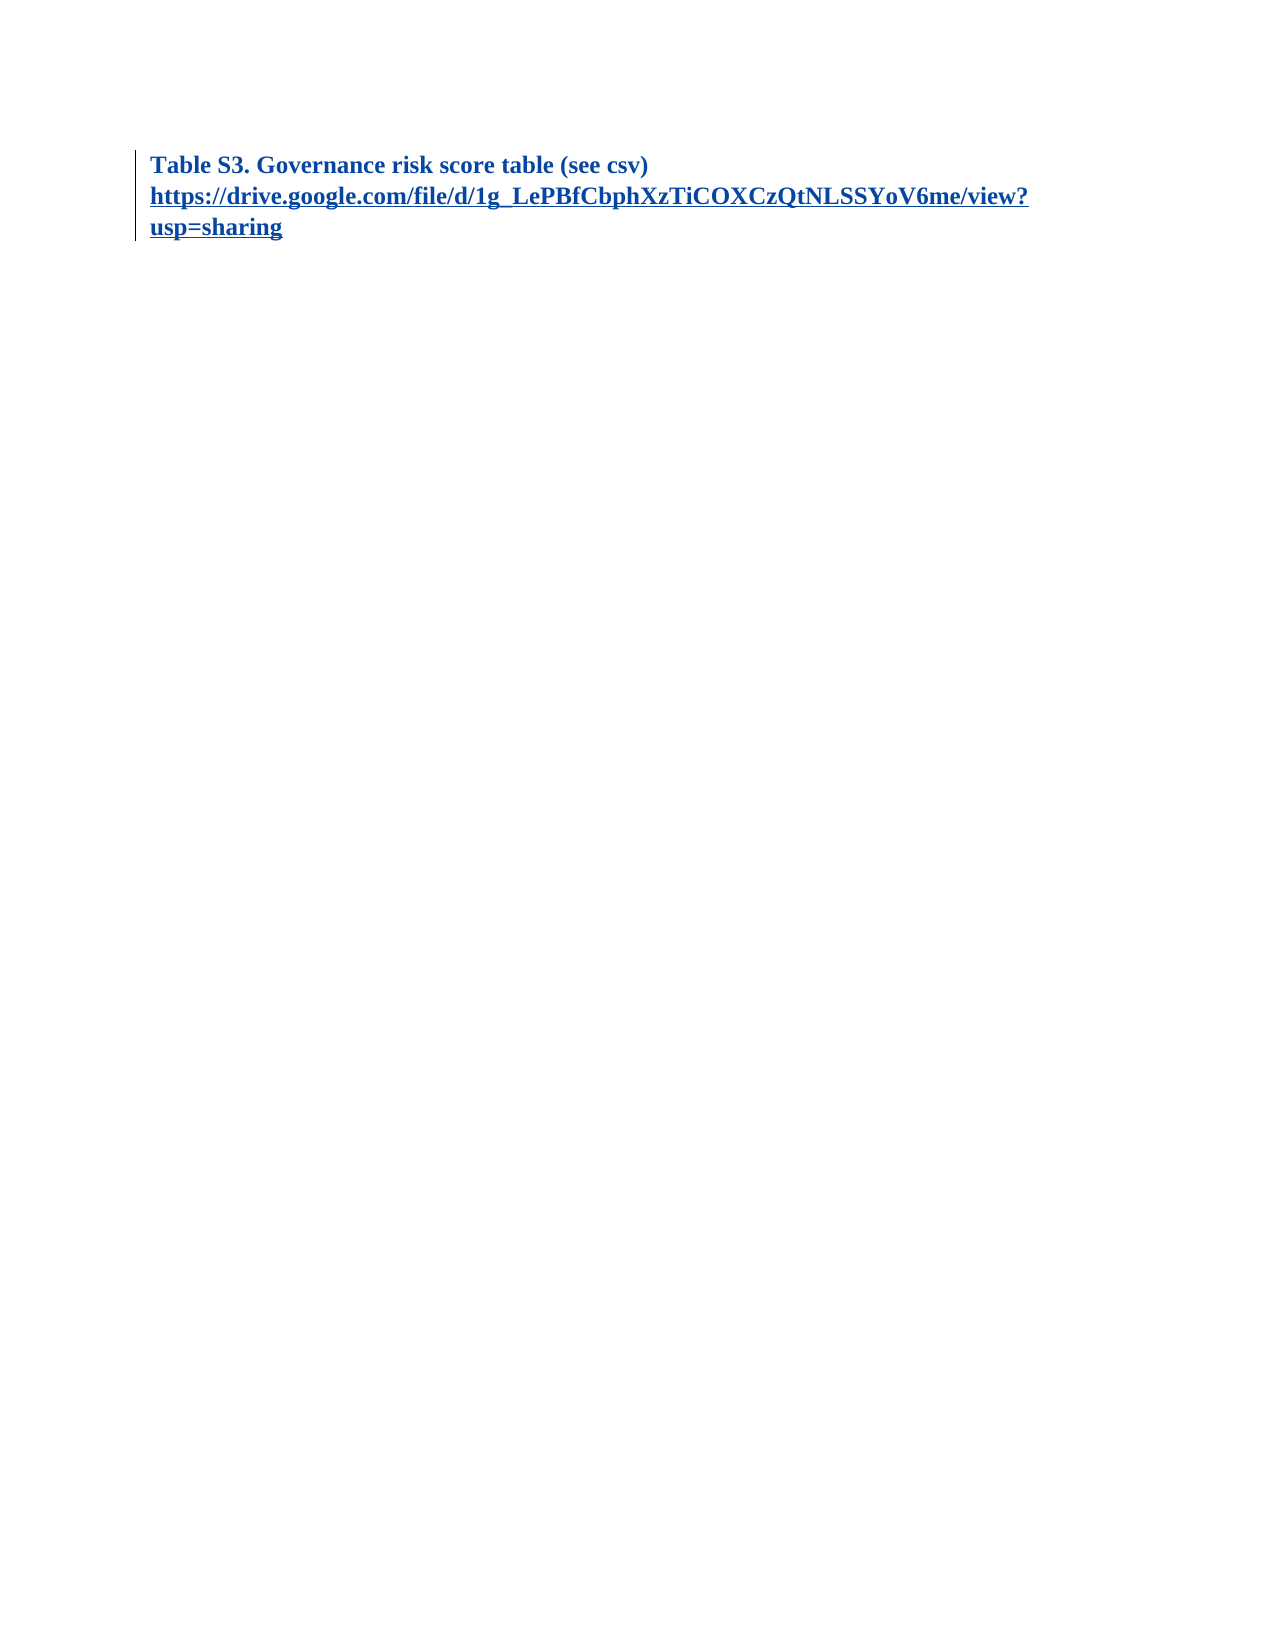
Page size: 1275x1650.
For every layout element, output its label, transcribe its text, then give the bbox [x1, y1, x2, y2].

text Table S3. Governance risk score table (see csv) https://drive.google.com/file/d/1g_LePBfCbphXzTiCOXCzQtNLSSYoV6me/view?usp=sharing [150, 150, 1125, 241]
